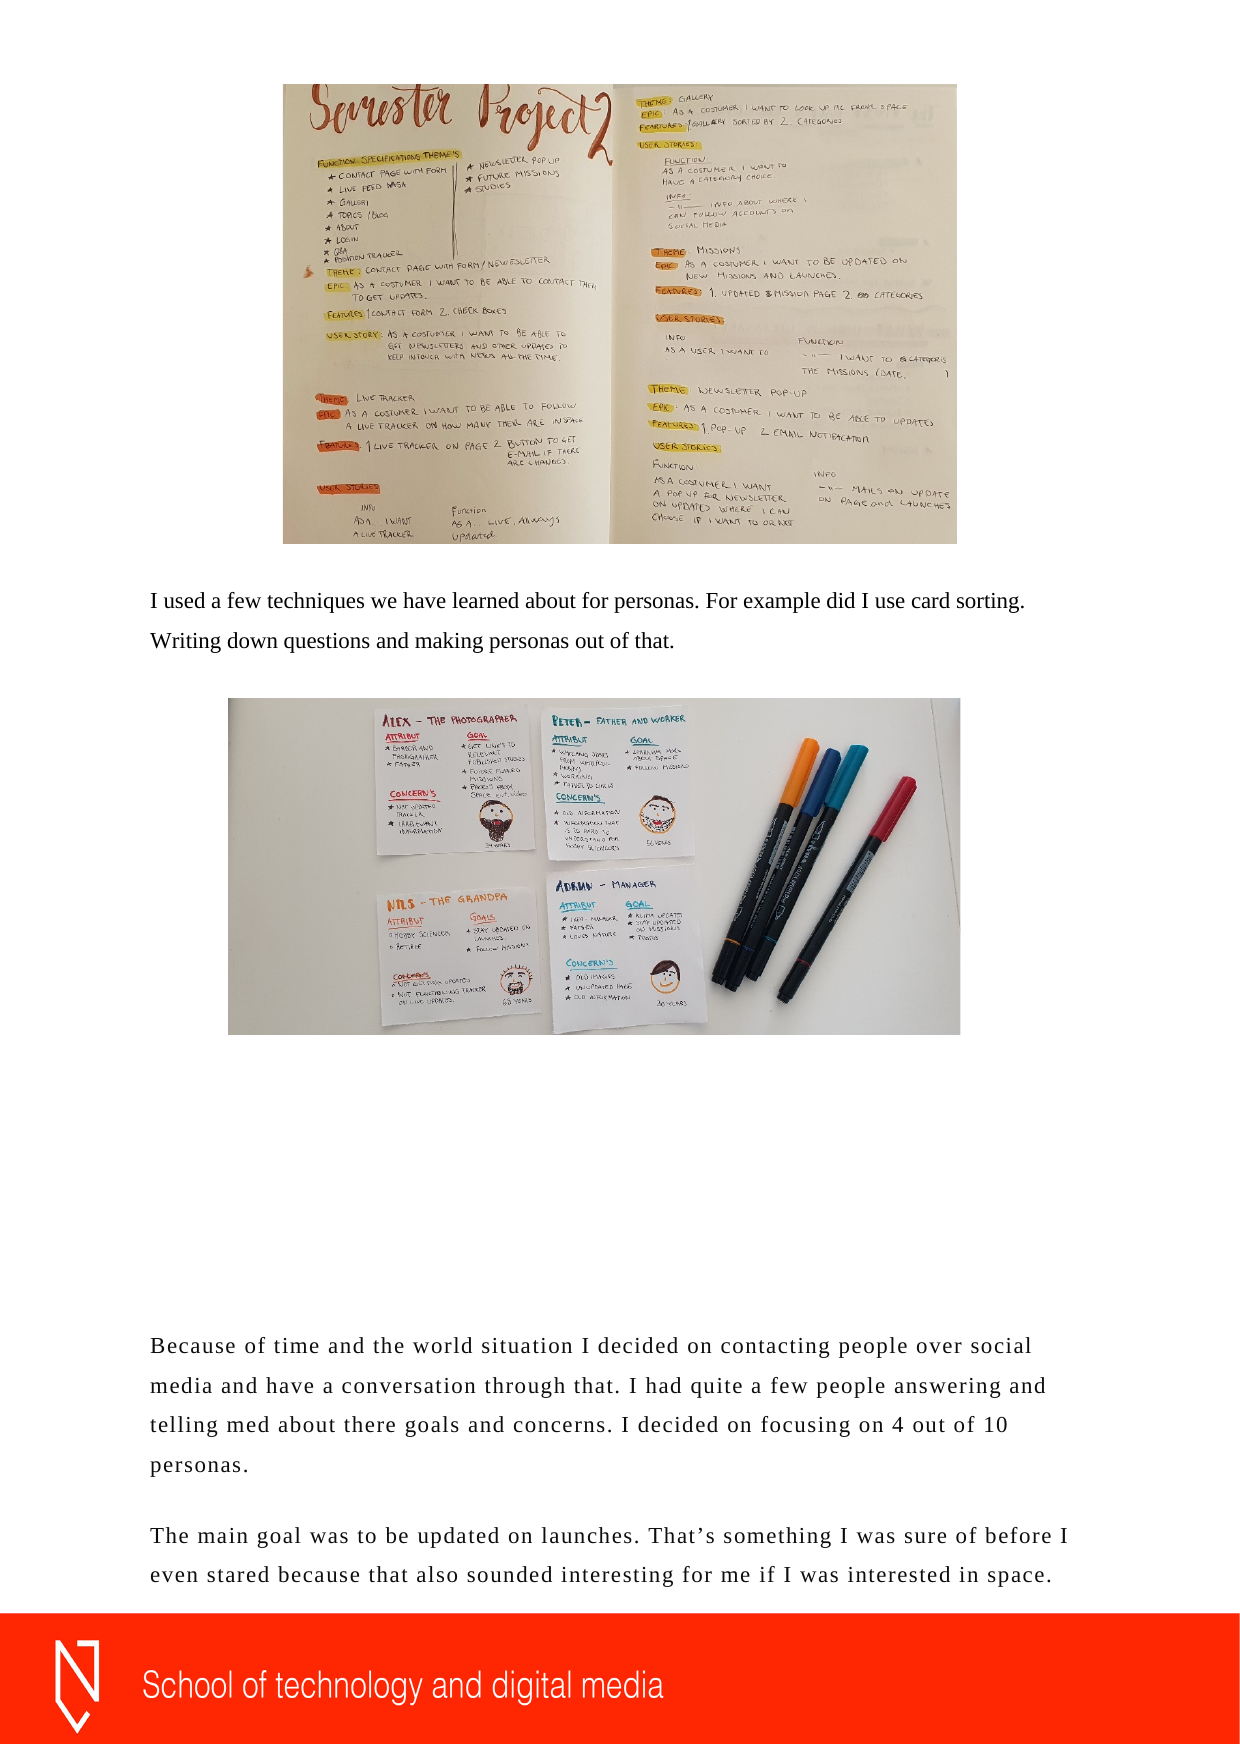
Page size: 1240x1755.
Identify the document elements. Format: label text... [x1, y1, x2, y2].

text I used a few techniques we have learned about for personas. For example did I use card sorting. Writing down questions and making personas out of that. [150, 587, 1089, 653]
text Because of time and the world situation I decided on contacting people over social media and have a conversation through that. I had quite a few people answering and telling med about there goals and concerns. I decided on focusing on 4 out of 10 personas. [150, 1333, 1089, 1477]
text The main goal was to be updated on launches. That’s something I was sure of before I even stared because that also sounded interesting for me if I was interested in space. [150, 1522, 1089, 1588]
